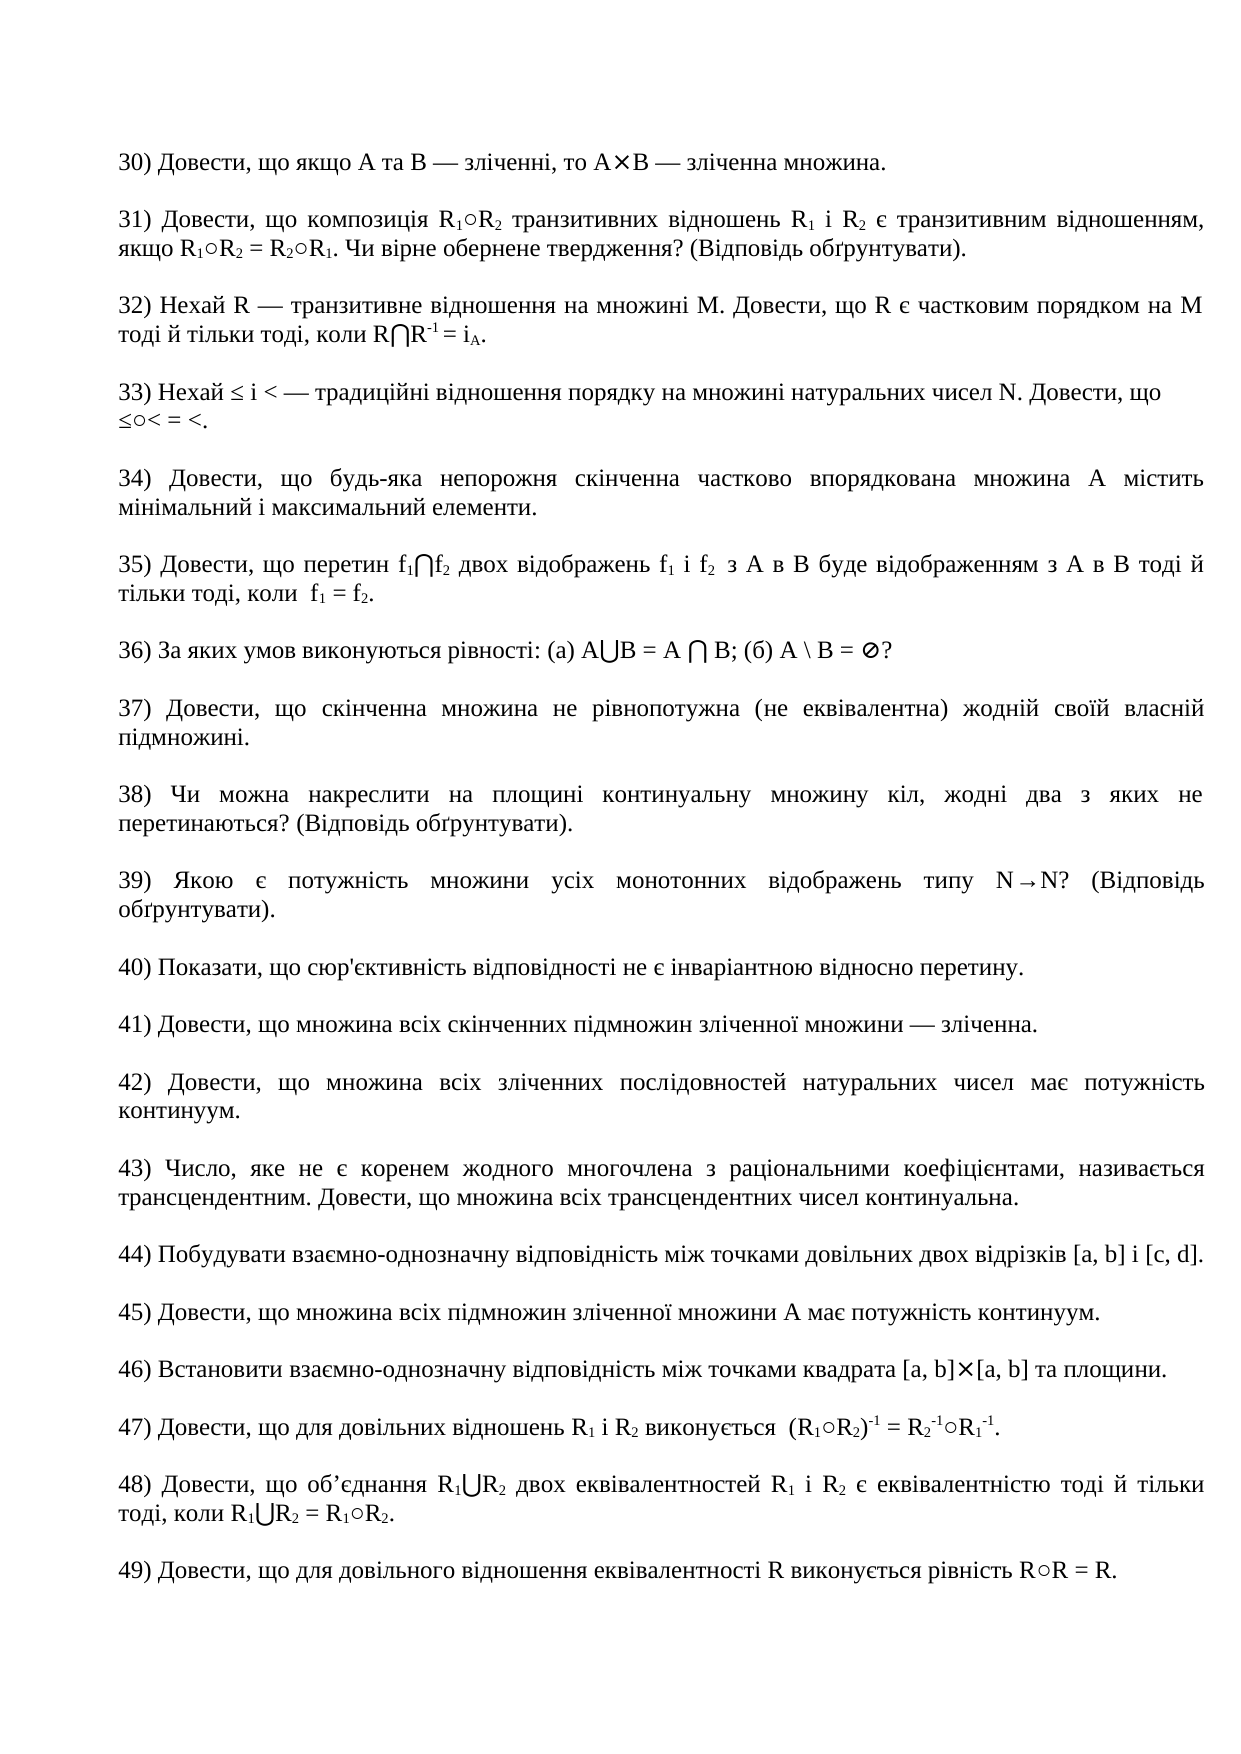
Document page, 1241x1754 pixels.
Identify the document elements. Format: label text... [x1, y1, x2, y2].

text 37) Довести, що скінченна множина не рівнопотужна (не еквівалентна) жодній своїй власній підмножині. [118, 693, 1205, 751]
text ≤○< = <. [118, 406, 1205, 434]
text 31) Довести, що композиція R1○R2 транзитивних відношень R1 і R2 є транзитивним відношенням, якщо R1○R2 = R2○R1. Чи вірне обернене твердження? (Відповідь обґрунтувати). [118, 204, 1205, 262]
text 33) Нехай ≤ i < — традиційні відношення порядку на множині натуральних чисел N. Довести, що [118, 377, 1205, 406]
text 45) Довести, що множина всіх підмножин зліченної множини А має потужність континуум. [118, 1297, 1205, 1326]
text 44) Побудувати взаємно-однозначну відповідність між точками довільних двох відрізків [а, b] i [c, d]. [118, 1239, 1205, 1268]
text 30) Довести, що якщо A та B — зліченні, то A⨯B — зліченна множина. [118, 147, 1205, 176]
text 38) Чи можна накреслити на площині континуальну множину кіл, жодні два з яких не перетинаються? (Відповідь обґрунтувати). [118, 779, 1205, 837]
text 32) Нехай R — транзитивне відношення на множині М. Довести, що R є частковим порядком на М тоді й тільки тоді, коли R⋂R-1 = iA. [118, 291, 1205, 348]
text 42) Довести, що множина всіх зліченних послідовностей натуральних чисел має потужність континуум. [118, 1067, 1205, 1124]
text 41) Довести, що множина всіх скінченних підмножин зліченної множини — зліченна. [118, 1009, 1205, 1038]
text 40) Показати, що сюр'єктивність відповідності не є інваріантною відносно перетину. [118, 952, 1178, 981]
text 48) Довести, що об’єднання R1⋃R2 двох еквівалентностей R1 і R2 є еквівалентністю тоді й тільки тоді, коли R1⋃R2 = R1○R2. [118, 1469, 1205, 1527]
text 49) Довести, що для довільного відношення еквівалентності R виконується рівність R○R = R. [118, 1556, 1205, 1584]
text 47) Довести, що для довільних відношень R1 і R2 виконується (R1○R2)-1 = R2-1○R1-1. [118, 1412, 1205, 1441]
text 35) Довести, що перетин f1⋂f2 двох відображень f1 і f2 з А в В буде відображенням з А в В тоді й тільки тоді, коли f1 = f2. [118, 549, 1205, 607]
text 34) Довести, що будь-яка непорожня скінченна частково впорядкована множина А містить мінімальний і максимальний елементи. [118, 463, 1205, 521]
text 36) За яких умов виконуються рівності: (а) А⋃В = А ⋂ В; (б) A \ B = ⊘? [118, 636, 1205, 664]
text 46) Встановити взаємно-однозначну відповідність між точками квадрата [а, b]⨯[а, b] та площини. [118, 1354, 1205, 1383]
text 39) Якою є потужність множини усіх монотонних відображень типу N→N? (Відповідь обґрунтувати). [118, 866, 1205, 923]
text 43) Число, яке не є коренем жодного многочлена з раціональними коефіцієнтами, називається трансцендентним. Довести, що множина всіх трансцендентних чисел континуальна. [118, 1153, 1205, 1211]
